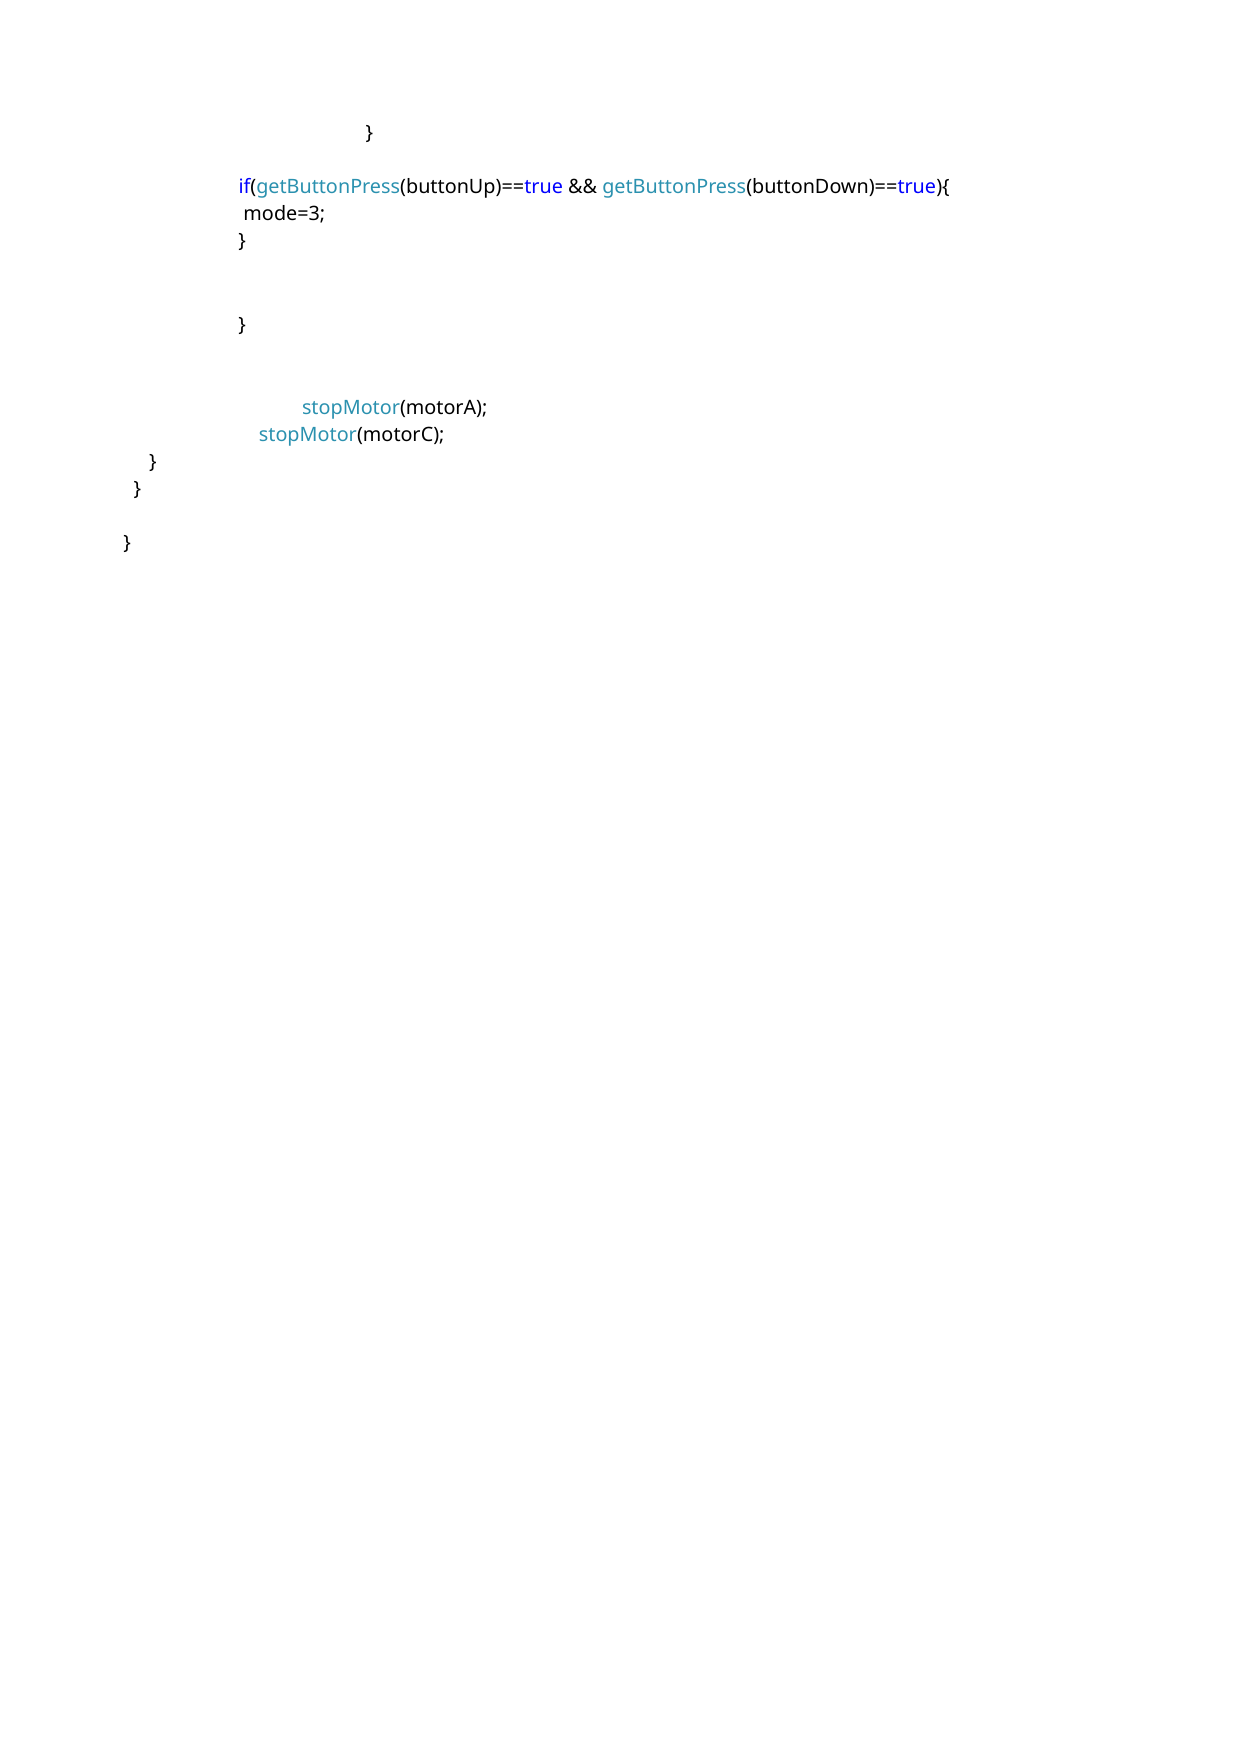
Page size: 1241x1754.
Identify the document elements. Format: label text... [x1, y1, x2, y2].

text } [118, 118, 1122, 145]
text } [118, 447, 1122, 474]
text } [118, 226, 1122, 253]
text } [118, 474, 1122, 501]
text if(getButtonPress(buttonUp)==true && getButtonPress(buttonDown)==true){ [118, 172, 1122, 199]
text mode=3; [118, 199, 1122, 226]
text stopMotor(motorA); [118, 393, 1122, 420]
text } [118, 528, 1122, 555]
text } [118, 311, 1122, 337]
text stopMotor(motorC); [118, 420, 1122, 447]
